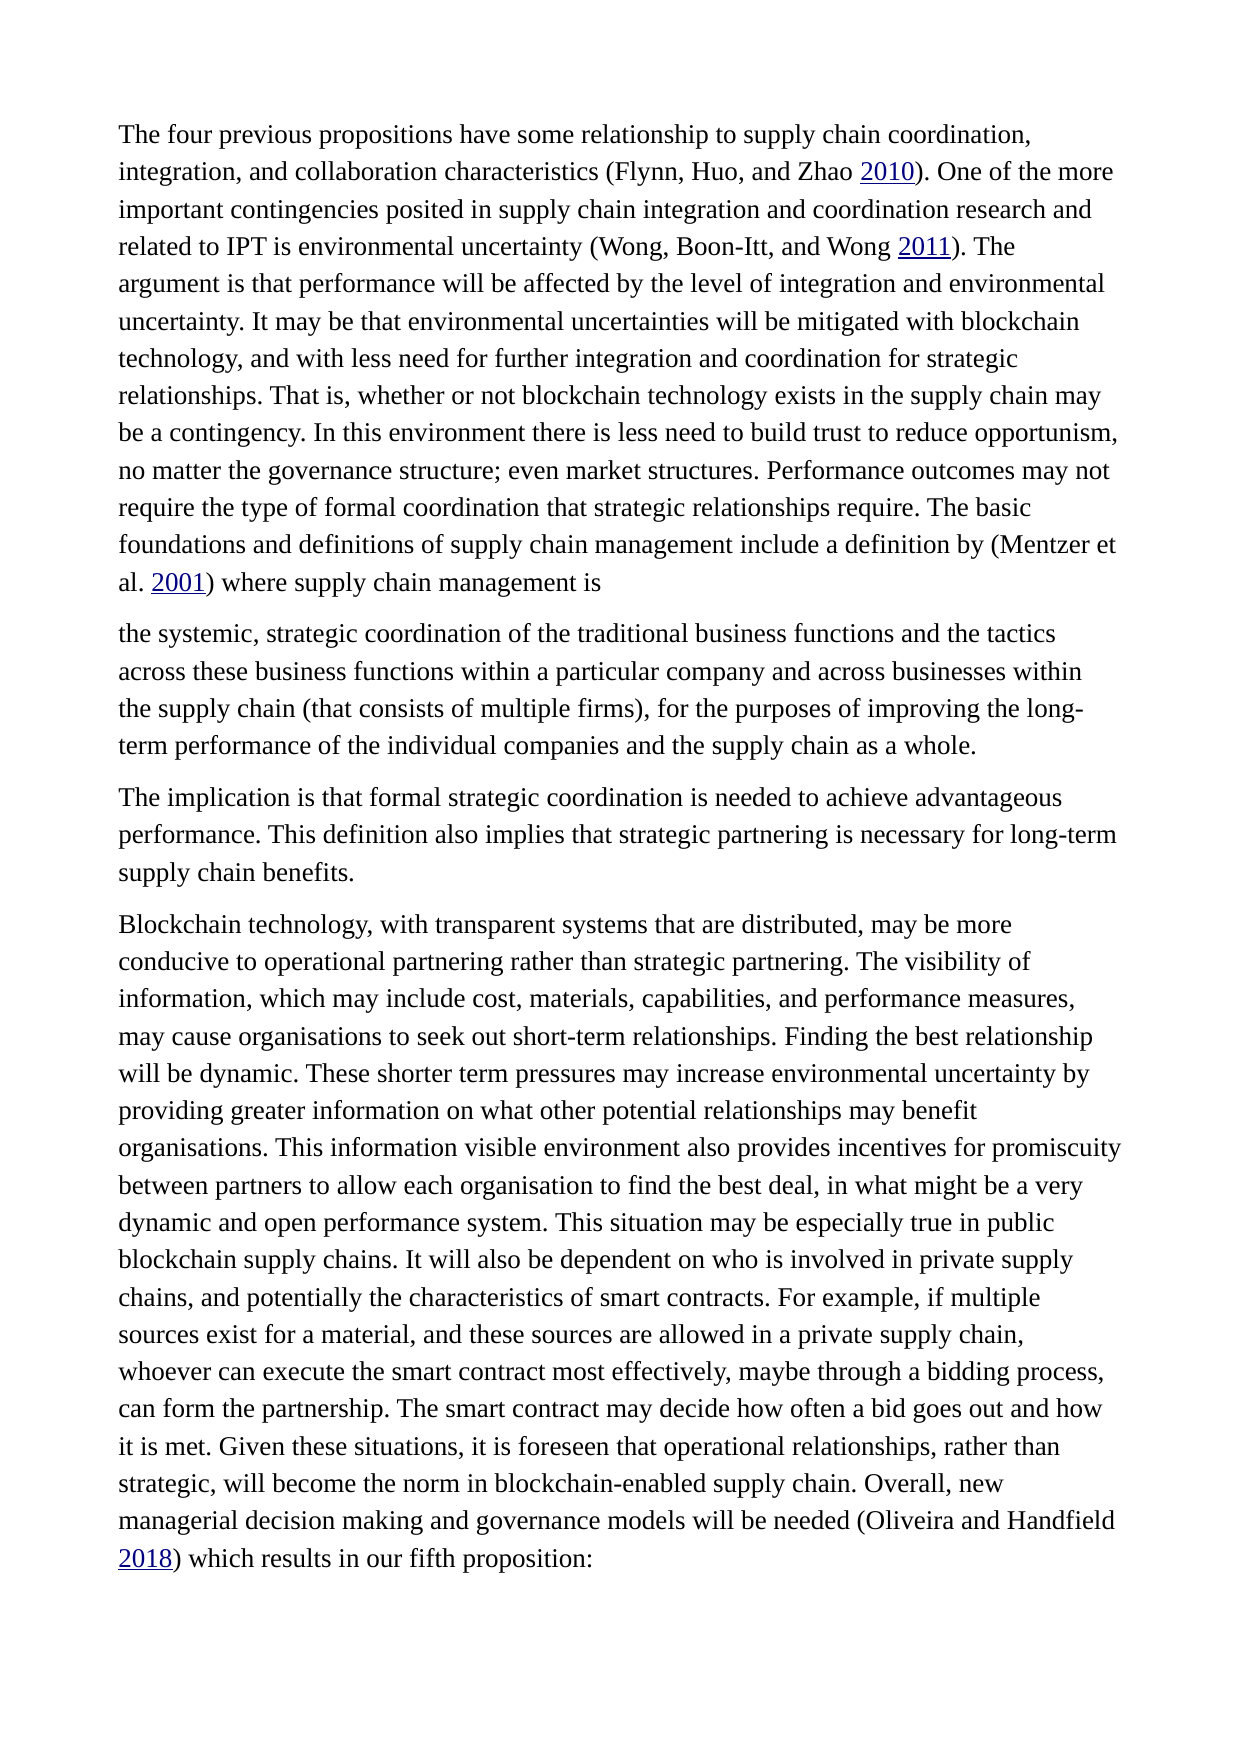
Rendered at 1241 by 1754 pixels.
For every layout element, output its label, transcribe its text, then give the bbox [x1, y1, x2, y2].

text The implication is that formal strategic coordination is needed to achieve advantageous performance. This definition also implies that strategic partnering is necessary for long-term supply chain benefits. [118, 781, 1122, 887]
text the systemic, strategic coordination of the traditional business functions and the tactics across these business functions within a particular company and across businesses within the supply chain (that consists of multiple firms), for the purposes of improving the long-term performance of the individual companies and the supply chain as a whole. [118, 617, 1122, 761]
text Blockchain technology, with transparent systems that are distributed, may be more conducive to operational partnering rather than strategic partnering. The visibility of information, which may include cost, materials, capabilities, and performance measures, may cause organisations to seek out short-term relationships. Finding the best relationship will be dynamic. These shorter term pressures may increase environmental uncertainty by providing greater information on what other potential relationships may benefit organisations. This information visible environment also provides incentives for promiscuity between partners to allow each organisation to find the best deal, in what might be a very dynamic and open performance system. This situation may be especially true in public blockchain supply chains. It will also be dependent on who is involved in private supply chains, and potentially the characteristics of smart contracts. For example, if multiple sources exist for a material, and these sources are allowed in a private supply chain, whoever can execute the smart contract most effectively, maybe through a bidding process, can form the partnership. The smart contract may decide how often a bid goes out and how it is met. Given these situations, it is foreseen that operational relationships, rather than strategic, will become the norm in blockchain-enabled supply chain. Overall, new managerial decision making and governance models will be needed (Oliveira and Handfield 2018) which results in our fifth proposition: [118, 908, 1122, 1573]
text The four previous propositions have some relationship to supply chain coordination, integration, and collaboration characteristics (Flynn, Huo, and Zhao 2010). One of the more important contingencies posited in supply chain integration and coordination research and related to IPT is environmental uncertainty (Wong, Boon-Itt, and Wong 2011). The argument is that performance will be affected by the level of integration and environmental uncertainty. It may be that environmental uncertainties will be mitigated with blockchain technology, and with less need for further integration and coordination for strategic relationships. That is, whether or not blockchain technology exists in the supply chain may be a contingency. In this environment there is less need to build trust to reduce opportunism, no matter the governance structure; even market structures. Performance outcomes may not require the type of formal coordination that strategic relationships require. The basic foundations and definitions of supply chain management include a definition by (Mentzer et al. 2001) where supply chain management is [118, 118, 1122, 597]
